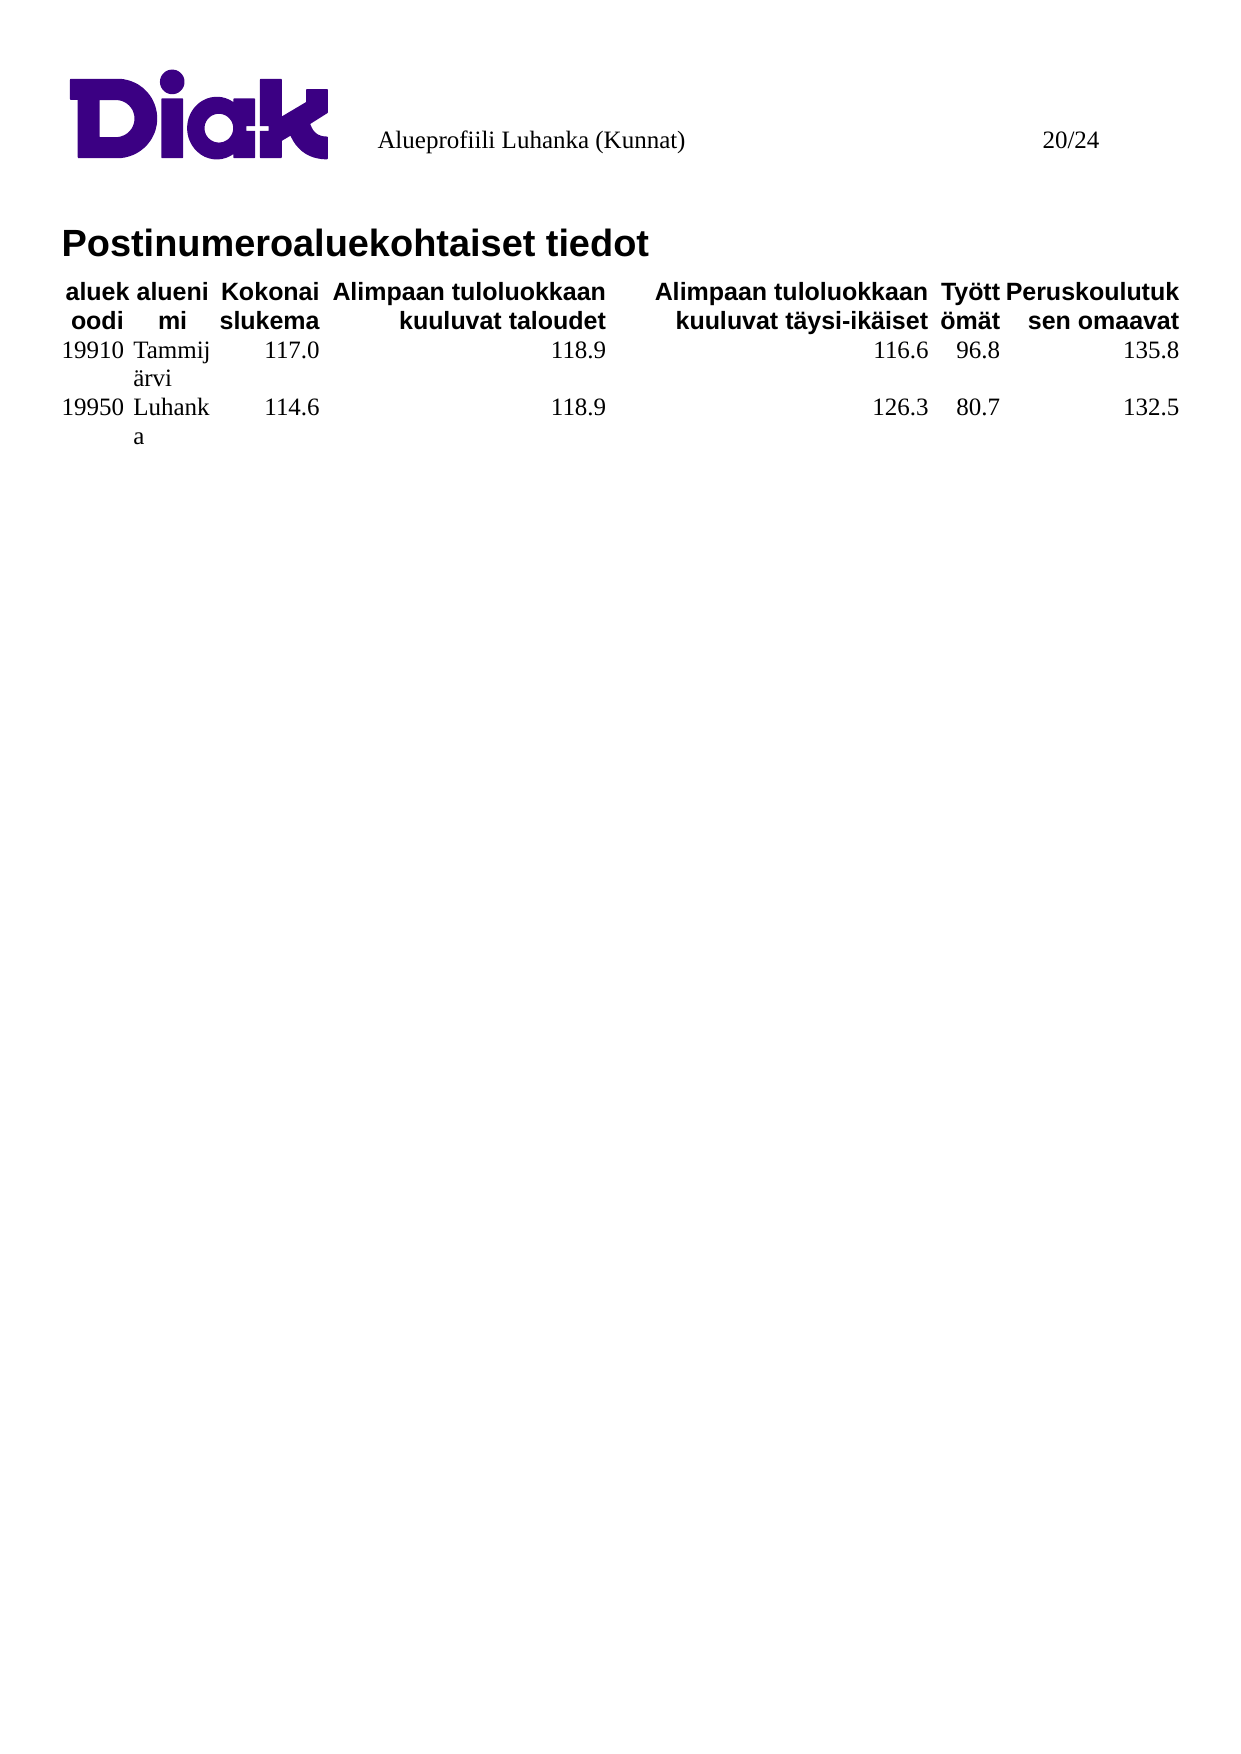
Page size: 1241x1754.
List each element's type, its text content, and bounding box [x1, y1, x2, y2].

table_cell 117.0 [212, 335, 319, 392]
table_cell 96.8 [928, 335, 1000, 392]
table_cell 80.7 [928, 392, 1000, 450]
table_cell Luhanka [133, 392, 212, 450]
subtitle Postinumeroaluekohtaiset tiedot [61, 221, 1179, 265]
table_cell 118.9 [319, 335, 606, 392]
table_cell 126.3 [606, 392, 928, 450]
table_cell 135.8 [1000, 335, 1179, 392]
table_cell 116.6 [606, 335, 928, 392]
table_header Työttömät [928, 277, 1000, 335]
table_cell 118.9 [319, 392, 606, 450]
table_header aluekoodi [61, 277, 133, 335]
table_header Kokonaislukema [212, 277, 319, 335]
table_header Alimpaan tuloluokkaan kuuluvat taloudet [319, 277, 606, 335]
table_header aluenimi [133, 277, 212, 335]
table_header Peruskoulutuksen omaavat [1000, 277, 1179, 335]
table_header Alimpaan tuloluokkaan kuuluvat täysi-ikäiset [606, 277, 928, 335]
table_cell 19950 [61, 392, 133, 450]
table_cell 132.5 [1000, 392, 1179, 450]
table_cell 19910 [61, 335, 133, 392]
table_cell Tammijärvi [133, 335, 212, 392]
table_cell 114.6 [212, 392, 319, 450]
